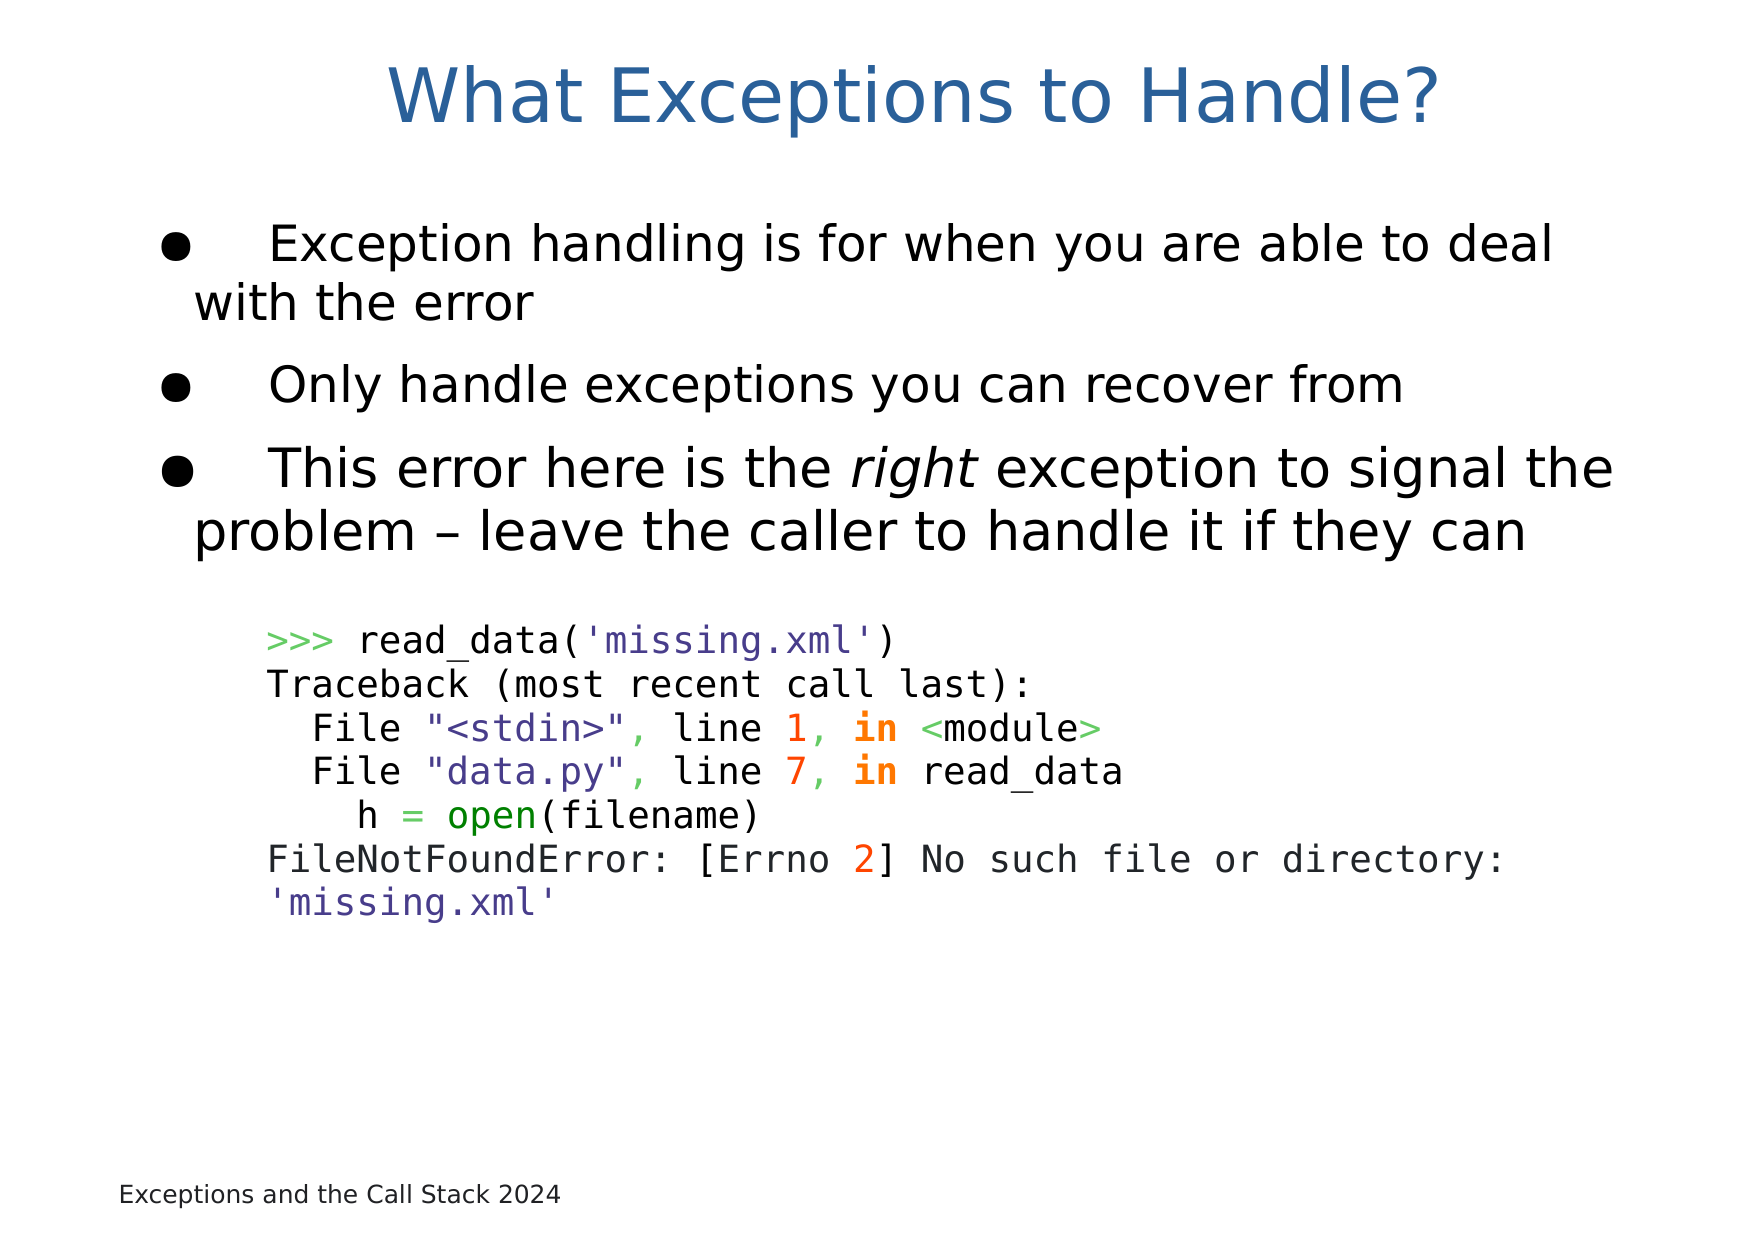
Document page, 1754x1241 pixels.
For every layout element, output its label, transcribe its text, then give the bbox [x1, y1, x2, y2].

text Traceback (most recent call last): [266, 663, 1636, 706]
text What Exceptions to Handle? [193, 53, 1636, 140]
list Only handle exceptions you can recover from [156, 356, 1636, 414]
text File "data.py", line 7, in read_data [266, 750, 1636, 794]
list This error here is the right exception to signal the problem – leave the caller to handle it if they can [156, 437, 1636, 563]
text h = open(filename) [266, 794, 1636, 837]
text >>> read_data('missing.xml') [266, 619, 1636, 663]
list Exception handling is for when you are able to deal with the error [156, 215, 1636, 332]
text FileNotFoundError: [Errno 2] No such file or directory: 'missing.xml' [266, 837, 1636, 924]
text File "<stdin>", line 1, in <module> [266, 706, 1636, 750]
